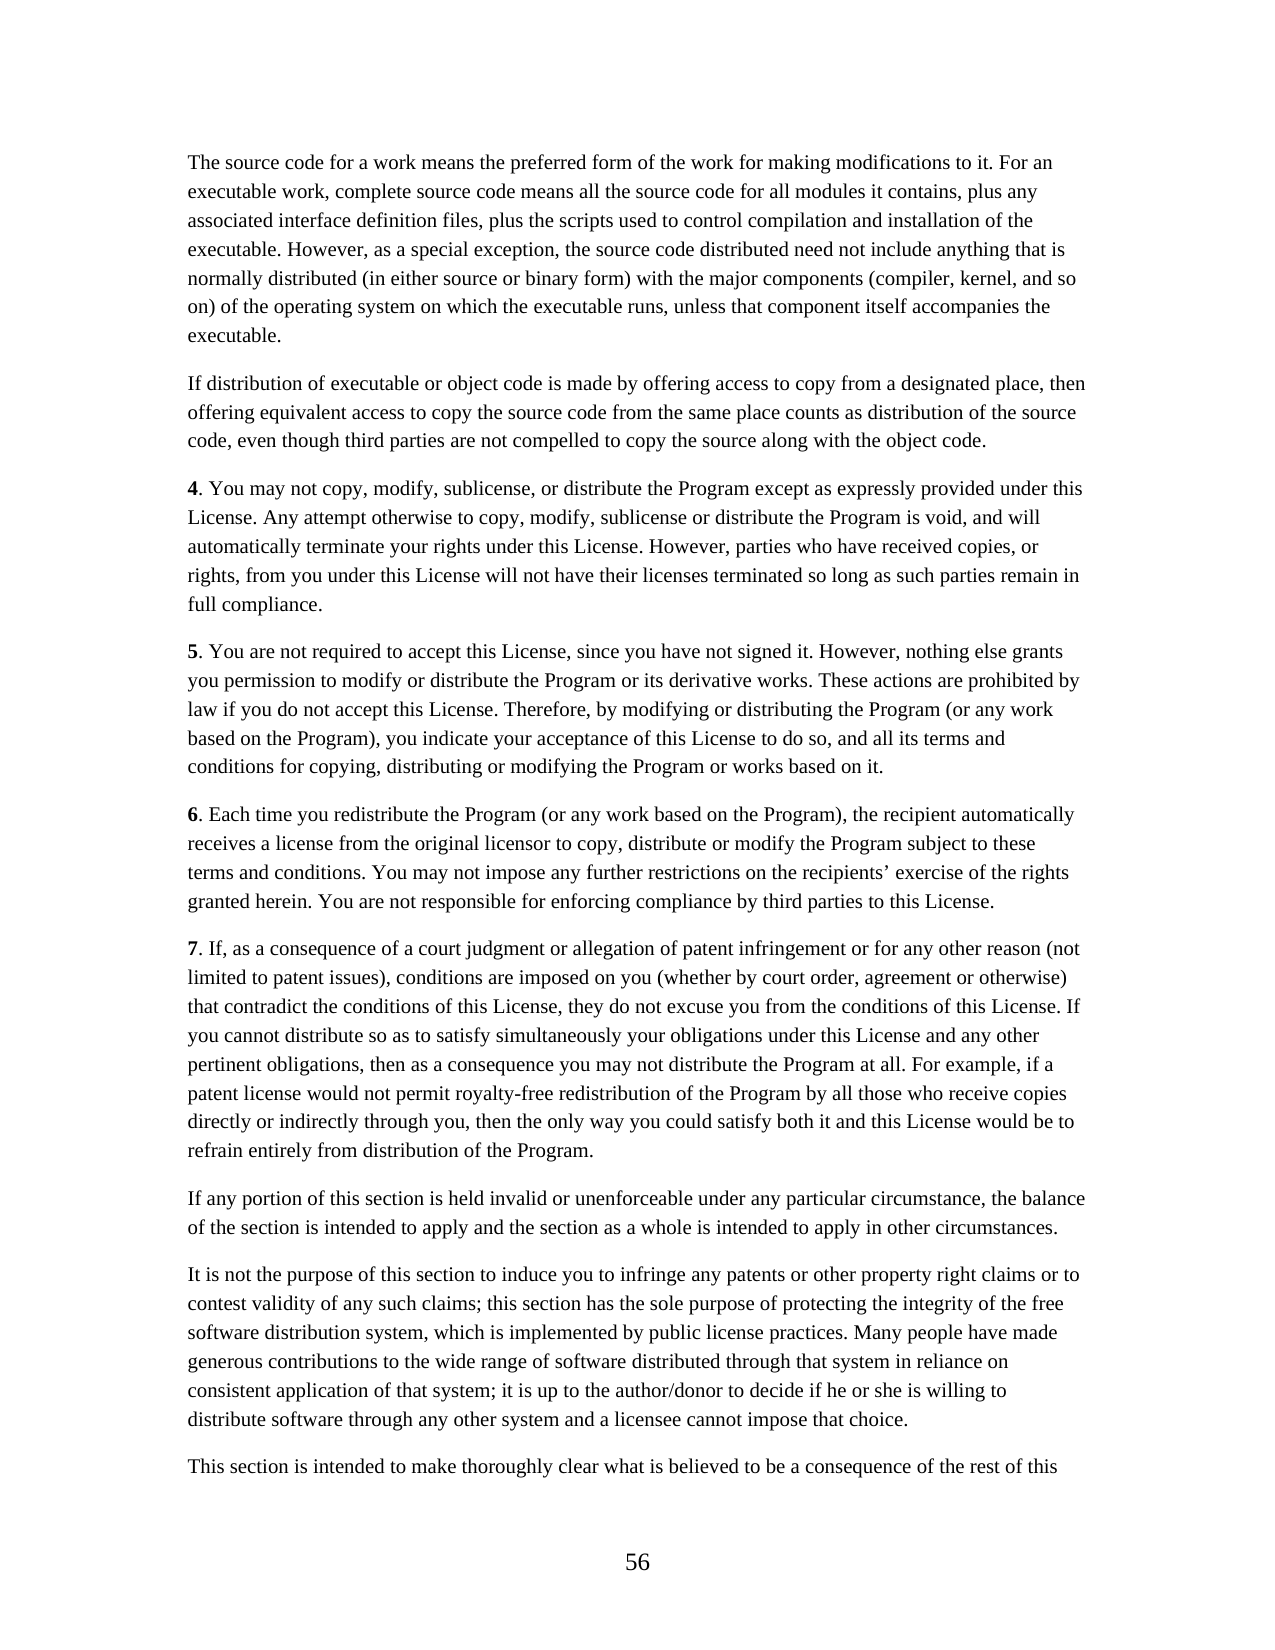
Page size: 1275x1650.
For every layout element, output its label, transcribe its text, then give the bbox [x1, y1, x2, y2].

text This section is intended to make thoroughly clear what is believed to be a consequence of the rest of this [187, 1454, 1087, 1478]
text 6. Each time you redistribute the Program (or any work based on the Program), the recipient automatically receives a license from the original licensor to copy, distribute or modify the Program subject to these terms and conditions. You may not impose any further restrictions on the recipients’ exercise of the rights granted herein. You are not responsible for enforcing compliance by third parties to this License. [187, 802, 1087, 913]
text 7. If, as a consequence of a court judgment or allegation of patent infringement or for any other reason (not limited to patent issues), conditions are imposed on you (whether by court order, agreement or otherwise) that contradict the conditions of this License, they do not excuse you from the conditions of this License. If you cannot distribute so as to satisfy simultaneously your obligations under this License and any other pertinent obligations, then as a consequence you may not distribute the Program at all. For example, if a patent license would not permit royalty-free redistribution of the Program by all those who receive copies directly or indirectly through you, then the only way you could satisfy both it and this License would be to refrain entirely from distribution of the Program. [187, 936, 1087, 1162]
text It is not the purpose of this section to induce you to infringe any patents or other property right claims or to contest validity of any such claims; this section has the sole purpose of protecting the integrity of the free software distribution system, which is implemented by public license practices. Many people have made generous contributions to the wide range of software distributed through that system in reliance on consistent application of that system; it is up to the author/donor to decide if he or she is willing to distribute software through any other system and a licensee cannot impose that choice. [187, 1262, 1087, 1431]
text If any portion of this section is held invalid or unenforceable under any particular circumstance, the balance of the section is intended to apply and the section as a whole is intended to apply in other circumstances. [187, 1186, 1087, 1239]
text If distribution of executable or object code is made by offering access to copy from a designated place, then offering equivalent access to copy the source code from the same place counts as distribution of the source code, even though third parties are not compelled to copy the source along with the object code. [187, 371, 1087, 452]
text The source code for a work means the preferred form of the work for making modifications to it. For an executable work, complete source code means all the source code for all modules it contains, plus any associated interface definition files, plus the scripts used to control compilation and installation of the executable. However, as a special exception, the source code distributed need not include anything that is normally distributed (in either source or binary form) with the major components (compiler, kernel, and so on) of the operating system on which the executable runs, unless that component itself accompanies the executable. [187, 150, 1087, 347]
text 5. You are not required to accept this License, since you have not signed it. However, nothing else grants you permission to modify or distribute the Program or its derivative works. These actions are prohibited by law if you do not accept this License. Therefore, by modifying or distributing the Program (or any work based on the Program), you indicate your acceptance of this License to do so, and all its terms and conditions for copying, distributing or modifying the Program or works based on it. [187, 639, 1087, 778]
text 4. You may not copy, modify, sublicense, or distribute the Program except as expressly provided under this License. Any attempt otherwise to copy, modify, sublicense or distribute the Program is void, and will automatically terminate your rights under this License. However, parties who have received copies, or rights, from you under this License will not have their licenses terminated so long as such parties remain in full compliance. [187, 476, 1087, 616]
